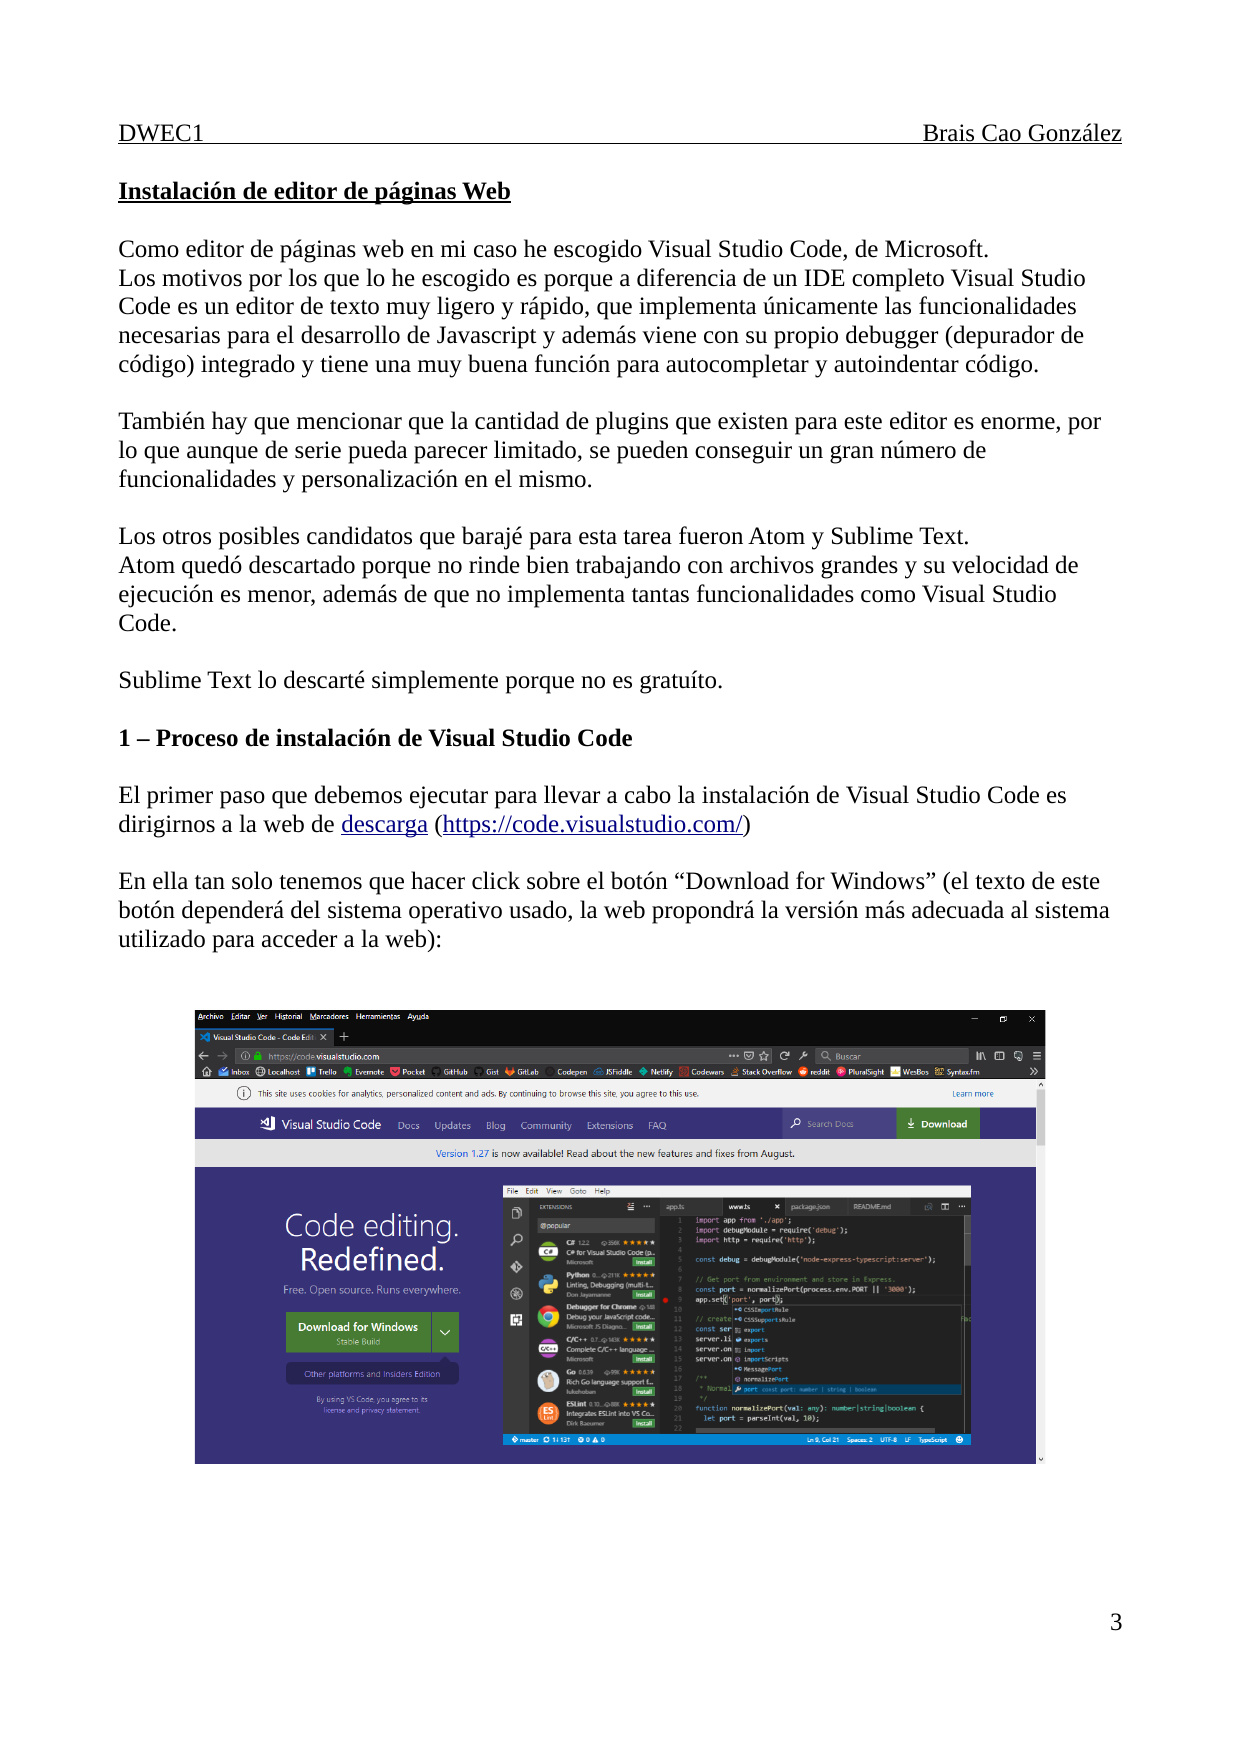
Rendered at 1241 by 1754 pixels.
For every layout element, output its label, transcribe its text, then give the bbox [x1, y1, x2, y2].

text Como editor de páginas web en mi caso he escogido Visual Studio Code, de Microsoft. [118, 234, 1122, 263]
text Atom quedó descartado porque no rinde bien trabajando con archivos grandes y su velocidad de ejecución es menor, además de que no implementa tantas funcionalidades como Visual Studio Code. [118, 550, 1122, 636]
text Los otros posibles candidatos que barajé para esta tarea fueron Atom y Sublime Text. [118, 521, 1122, 550]
text Los motivos por los que lo he escogido es porque a diferencia de un IDE completo Visual Studio Code es un editor de texto muy ligero y rápido, que implementa únicamente las funcionalidades necesarias para el desarrollo de Javascript y además viene con su propio debugger (depurador de código) integrado y tiene una muy buena función para autocompletar y autoindentar código. [118, 263, 1122, 378]
text 1 – Proceso de instalación de Visual Studio Code [118, 723, 1122, 751]
text Instalación de editor de páginas Web [118, 176, 1122, 205]
picture [194, 1010, 1046, 1464]
text También hay que mencionar que la cantidad de plugins que existen para este editor es enorme, por lo que aunque de serie pueda parecer limitado, se pueden conseguir un gran número de funcionalidades y personalización en el mismo. [118, 406, 1122, 493]
text El primer paso que debemos ejecutar para llevar a cabo la instalación de Visual Studio Code es dirigirnos a la web de descarga (https://code.visualstudio.com/) [118, 780, 1122, 838]
text Sublime Text lo descarté simplemente porque no es gratuíto. [118, 665, 1122, 694]
text En ella tan solo tenemos que hacer click sobre el botón “Download for Windows” (el texto de este botón dependerá del sistema operativo usado, la web propondrá la versión más adecuada al sistema utilizado para acceder a la web): [118, 866, 1122, 953]
